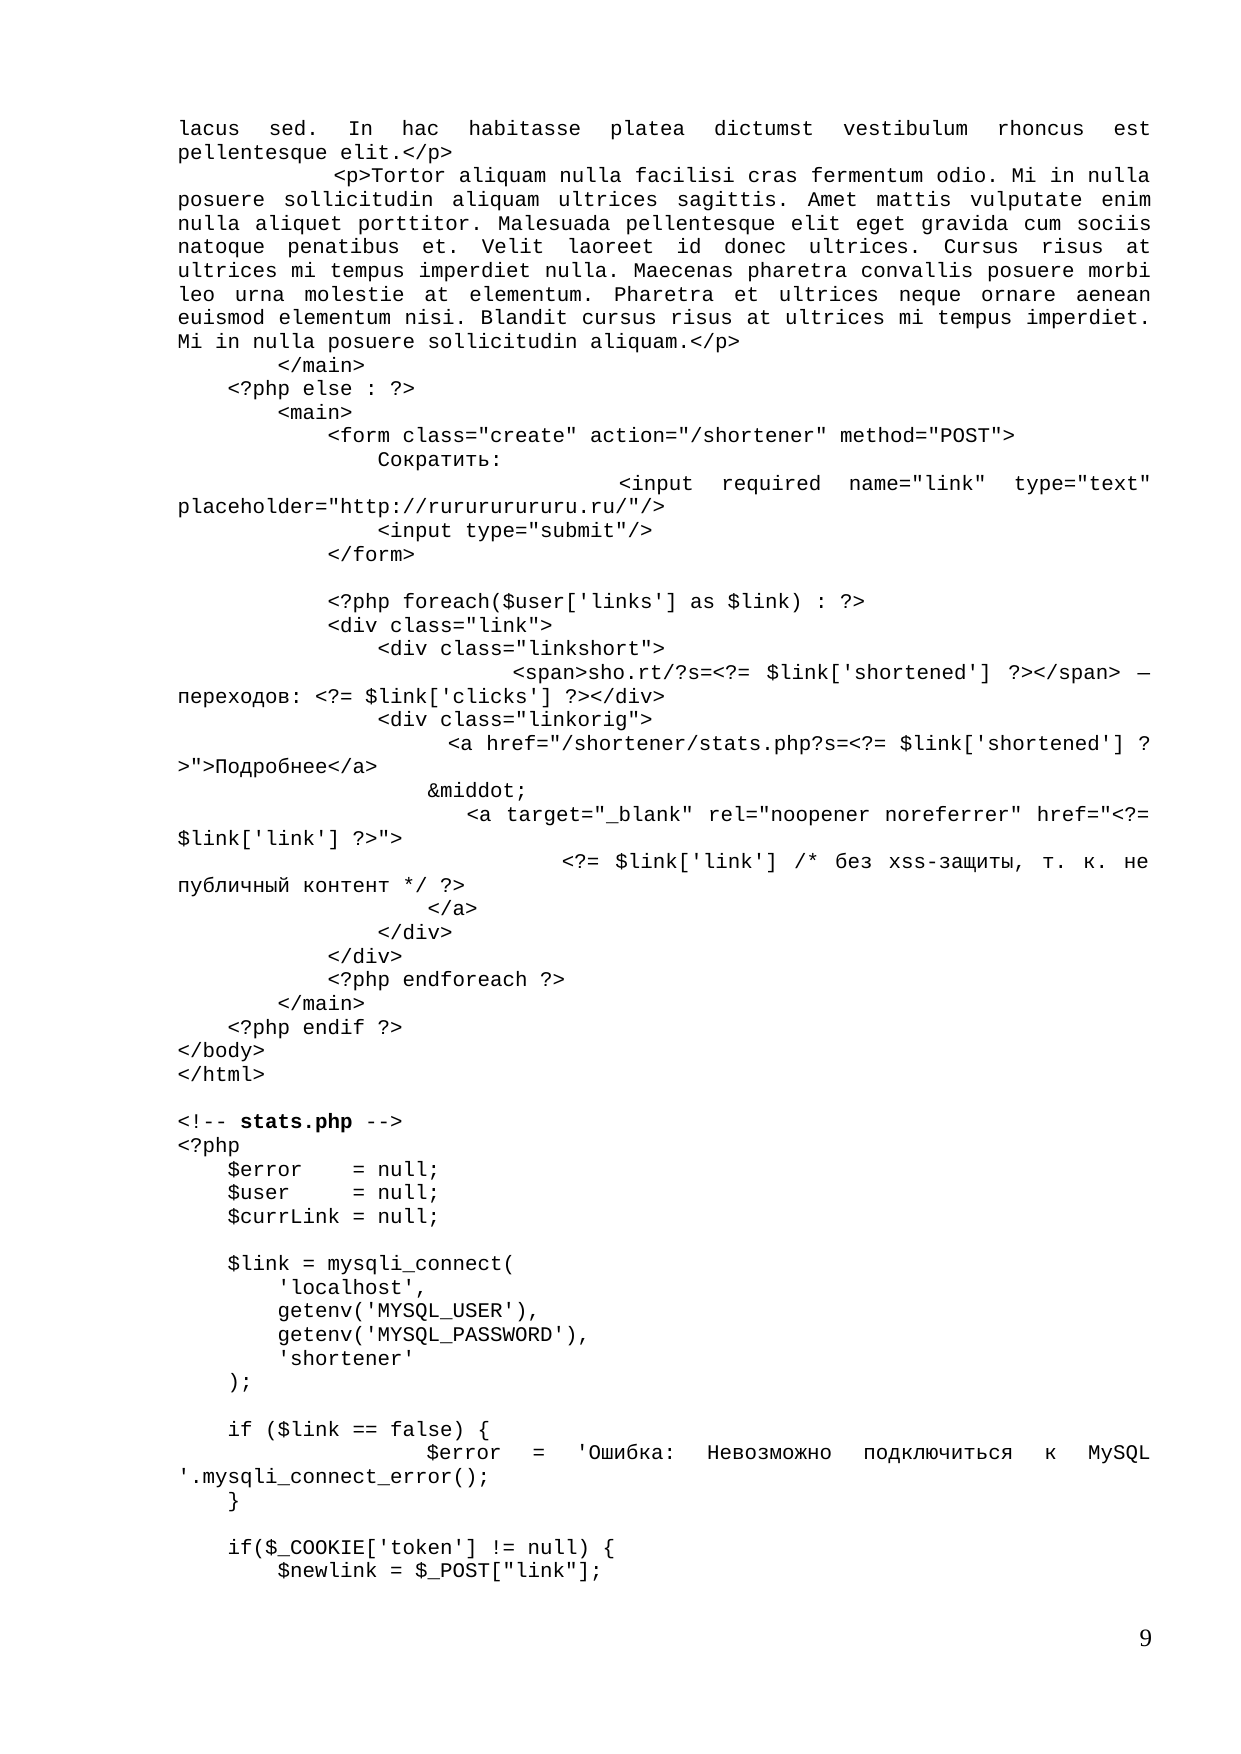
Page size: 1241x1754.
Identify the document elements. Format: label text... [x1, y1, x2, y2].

text <?php endif ?> [177, 1017, 1152, 1040]
text <!-- stats.php --> [177, 1111, 1152, 1135]
text $newlink = $_POST["link"]; [177, 1561, 1152, 1584]
text </form> [177, 544, 1152, 567]
text 'localhost', [177, 1277, 1152, 1300]
text <a href="/shortener/stats.php?s=<?= $link['shortened'] ?>">Подробнее</a> [177, 733, 1152, 780]
text <main> [177, 402, 1152, 426]
text lacus sed. In hac habitasse platea dictumst vestibulum rhoncus est pellentesque elit.</p> [177, 118, 1152, 165]
text } [177, 1489, 1152, 1513]
text &middot; [177, 780, 1152, 804]
text <input type="submit"/> [177, 520, 1152, 544]
text $link = mysqli_connect( [177, 1253, 1152, 1277]
text </div> [177, 922, 1152, 946]
text <?php endforeach ?> [177, 969, 1152, 993]
text <div class="linkorig"> [177, 709, 1152, 733]
text <p>Tortor aliquam nulla facilisi cras fermentum odio. Mi in nulla posuere sollicitudin aliquam ultrices sagittis. Amet mattis vulputate enim nulla aliquet porttitor. Malesuada pellentesque elit eget gravida cum sociis natoque penatibus et. Velit laoreet id donec ultrices. Cursus risus at ultrices mi tempus imperdiet nulla. Maecenas pharetra convallis posuere morbi leo urna molestie at elementum. Pharetra et ultrices neque ornare aenean euismod elementum nisi. Blandit cursus risus at ultrices mi tempus imperdiet. Mi in nulla posuere sollicitudin aliquam.</p> [177, 165, 1152, 354]
text </a> [177, 898, 1152, 922]
text </body> [177, 1040, 1152, 1064]
text <?php [177, 1135, 1152, 1158]
text <?php else : ?> [177, 378, 1152, 402]
text <input required name="link" type="text" placeholder="http://rurururururu.ru/"/> [177, 473, 1152, 520]
text </main> [177, 993, 1152, 1017]
text if($_COOKIE['token'] != null) { [177, 1537, 1152, 1561]
text <a target="_blank" rel="noopener noreferrer" href="<?= $link['link'] ?>"> [177, 804, 1152, 851]
text </div> [177, 946, 1152, 969]
text $error = 'Ошибка: Невозможно подключиться к MySQL '.mysqli_connect_error(); [177, 1442, 1152, 1489]
text </html> [177, 1064, 1152, 1088]
text 'shortener' [177, 1348, 1152, 1371]
text ); [177, 1371, 1152, 1395]
text <?= $link['link'] /* без xss-защиты, т. к. не публичный контент */ ?> [177, 851, 1152, 898]
text getenv('MYSQL_USER'), [177, 1300, 1152, 1324]
text <div class="link"> [177, 615, 1152, 638]
text $user = null; [177, 1182, 1152, 1206]
text <span>sho.rt/?s=<?= $link['shortened'] ?></span> — переходов: <?= $link['clicks'] ?></div> [177, 662, 1152, 709]
text <form class="create" action="/shortener" method="POST"> [177, 426, 1152, 449]
text <?php foreach($user['links'] as $link) : ?> [177, 591, 1152, 615]
text Сократить: [177, 449, 1152, 473]
text getenv('MYSQL_PASSWORD'), [177, 1324, 1152, 1348]
text $error = null; [177, 1158, 1152, 1182]
text <div class="linkshort"> [177, 638, 1152, 662]
text $currLink = null; [177, 1206, 1152, 1229]
text </main> [177, 354, 1152, 378]
text if ($link == false) { [177, 1419, 1152, 1442]
